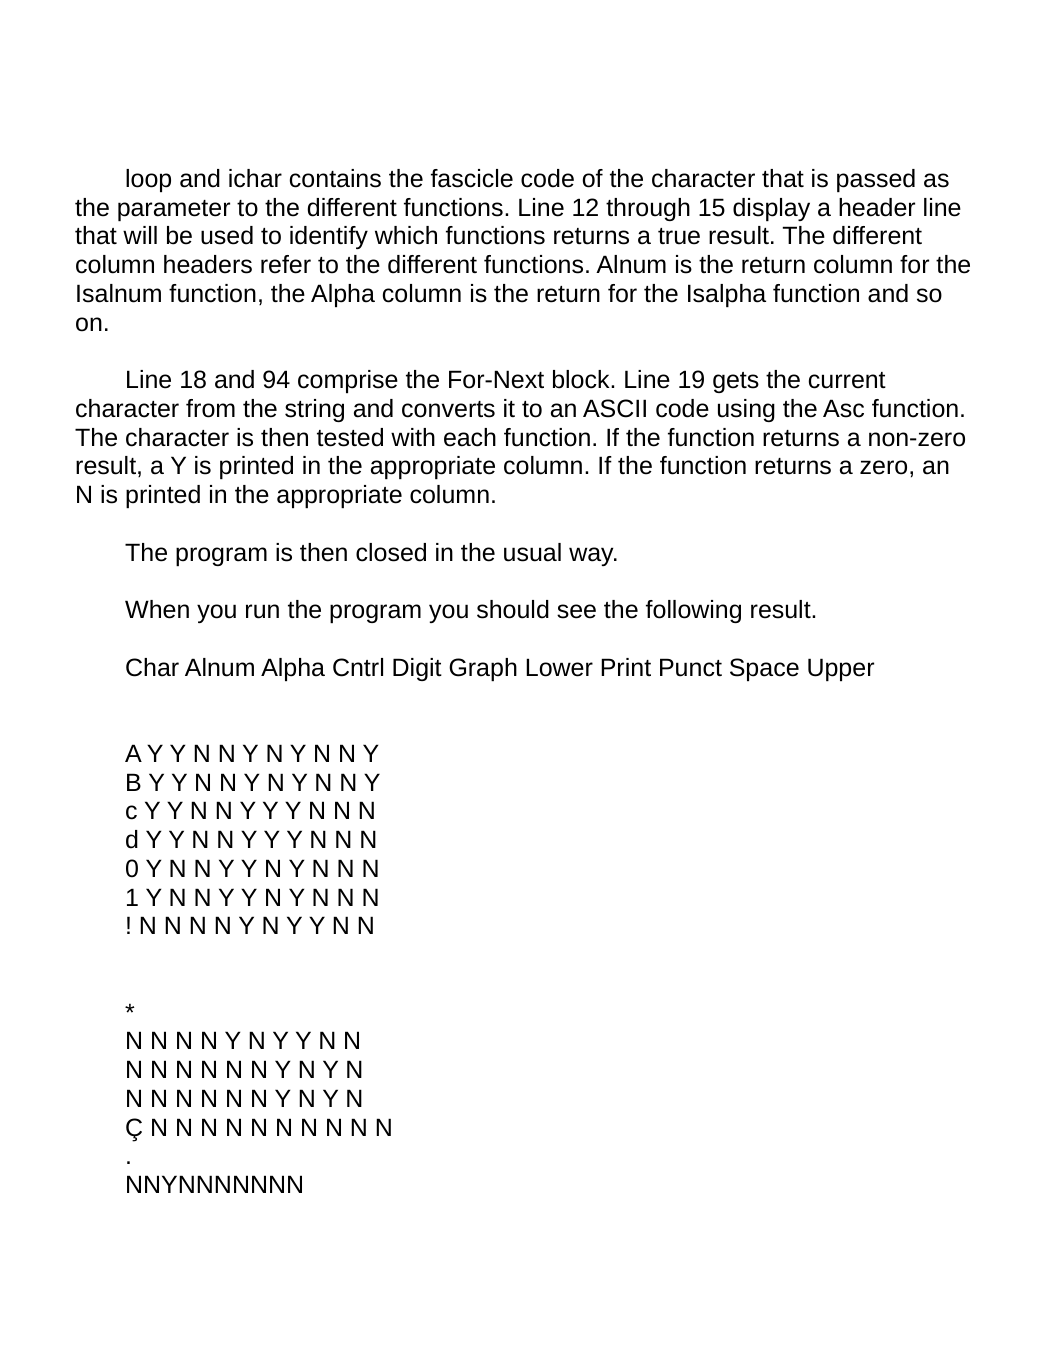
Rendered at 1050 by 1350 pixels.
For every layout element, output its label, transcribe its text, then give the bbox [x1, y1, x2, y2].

text * [75, 997, 975, 1026]
text Line 18 and 94 comprise the For-Next block. Line 19 gets the current character from the string and converts it to an ASCII code using the Asc function. The character is then tested with each function. If the function returns a non-zero result, a Y is printed in the appropriate column. If the function returns a zero, an N is printed in the appropriate column. [75, 365, 975, 509]
text NNYNNNNNNN [75, 1170, 975, 1199]
text c Y Y N N Y Y Y N N N [75, 796, 975, 825]
text N N N N Y N Y Y N N [75, 1026, 975, 1055]
text d Y Y N N Y Y Y N N N [75, 825, 975, 854]
text . [75, 1141, 975, 1170]
text ! N N N N Y N Y Y N N [75, 911, 975, 940]
text The program is then closed in the usual way. [75, 537, 975, 566]
text B Y Y N N Y N Y N N Y [75, 767, 975, 796]
text Char Alnum Alpha Cntrl Digit Graph Lower Print Punct Space Upper [75, 652, 975, 681]
text A Y Y N N Y N Y N N Y [75, 739, 975, 767]
text 0 Y N N Y Y N Y N N N [75, 854, 975, 882]
text Ç N N N N N N N N N N [75, 1112, 975, 1141]
text N N N N N N Y N Y N [75, 1055, 975, 1084]
text loop and ichar contains the fascicle code of the character that is passed as the parameter to the different functions. Line 12 through 15 display a header line that will be used to identify which functions returns a true result. The different column headers refer to the different functions. Alnum is the return column for the Isalnum function, the Alpha column is the return for the Isalpha function and so on. [75, 164, 975, 336]
text 1 Y N N Y Y N Y N N N [75, 882, 975, 911]
text When you run the program you should see the following result. [75, 595, 975, 624]
text N N N N N N Y N Y N [75, 1084, 975, 1112]
